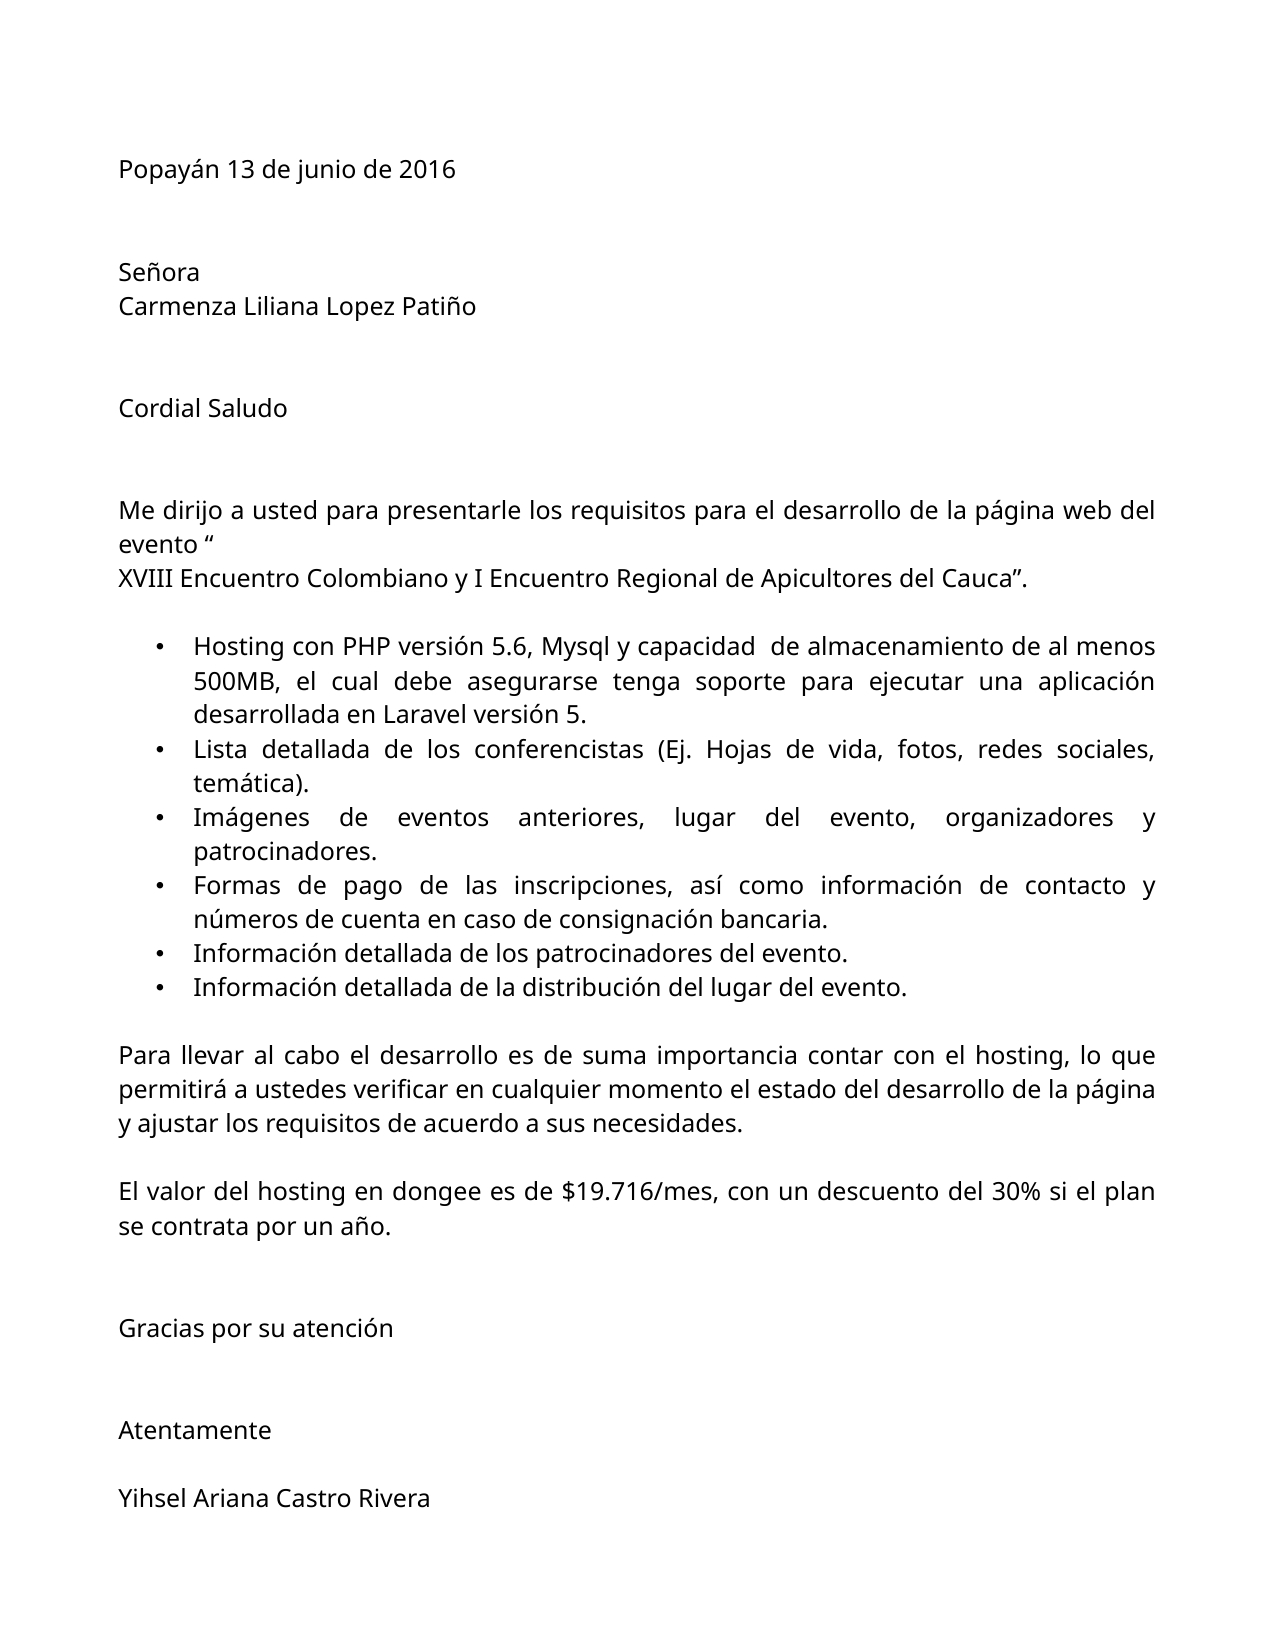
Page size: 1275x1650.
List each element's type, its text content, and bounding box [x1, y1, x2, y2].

list Información detallada de la distribución del lugar del evento. [156, 970, 1157, 1004]
text Atentamente [118, 1412, 1157, 1447]
text Me dirijo a usted para presentarle los requisitos para el desarrollo de la página web del evento “ [118, 493, 1157, 561]
text Cordial Saludo [118, 391, 1157, 425]
list Hosting con PHP versión 5.6, Mysql y capacidad de almacenamiento de al menos 500MB, el cual debe asegurarse tenga soporte para ejecutar una aplicación desarrollada en Laravel versión 5. [156, 629, 1157, 731]
text Carmenza Liliana Lopez Patiño [118, 288, 1157, 322]
list Información detallada de los patrocinadores del evento. [156, 936, 1157, 970]
text Yihsel Ariana Castro Rivera [118, 1481, 1157, 1515]
text Señora [118, 254, 1157, 288]
list Imágenes de eventos anteriores, lugar del evento, organizadores y patrocinadores. [156, 799, 1157, 867]
text Popayán 13 de junio de 2016 [118, 152, 1157, 186]
text Para llevar al cabo el desarrollo es de suma importancia contar con el hosting, lo que permitirá a ustedes verificar en cualquier momento el estado del desarrollo de la página y ajustar los requisitos de acuerdo a sus necesidades. [118, 1038, 1157, 1140]
text Gracias por su atención [118, 1310, 1157, 1344]
text El valor del hosting en dongee es de $19.716/mes, con un descuento del 30% si el plan se contrata por un año. [118, 1174, 1157, 1242]
text XVIII Encuentro Colombiano y I Encuentro Regional de Apicultores del Cauca”. [118, 561, 1157, 595]
list Lista detallada de los conferencistas (Ej. Hojas de vida, fotos, redes sociales, temática). [156, 731, 1157, 799]
list Formas de pago de las inscripciones, así como información de contacto y números de cuenta en caso de consignación bancaria. [156, 867, 1157, 936]
